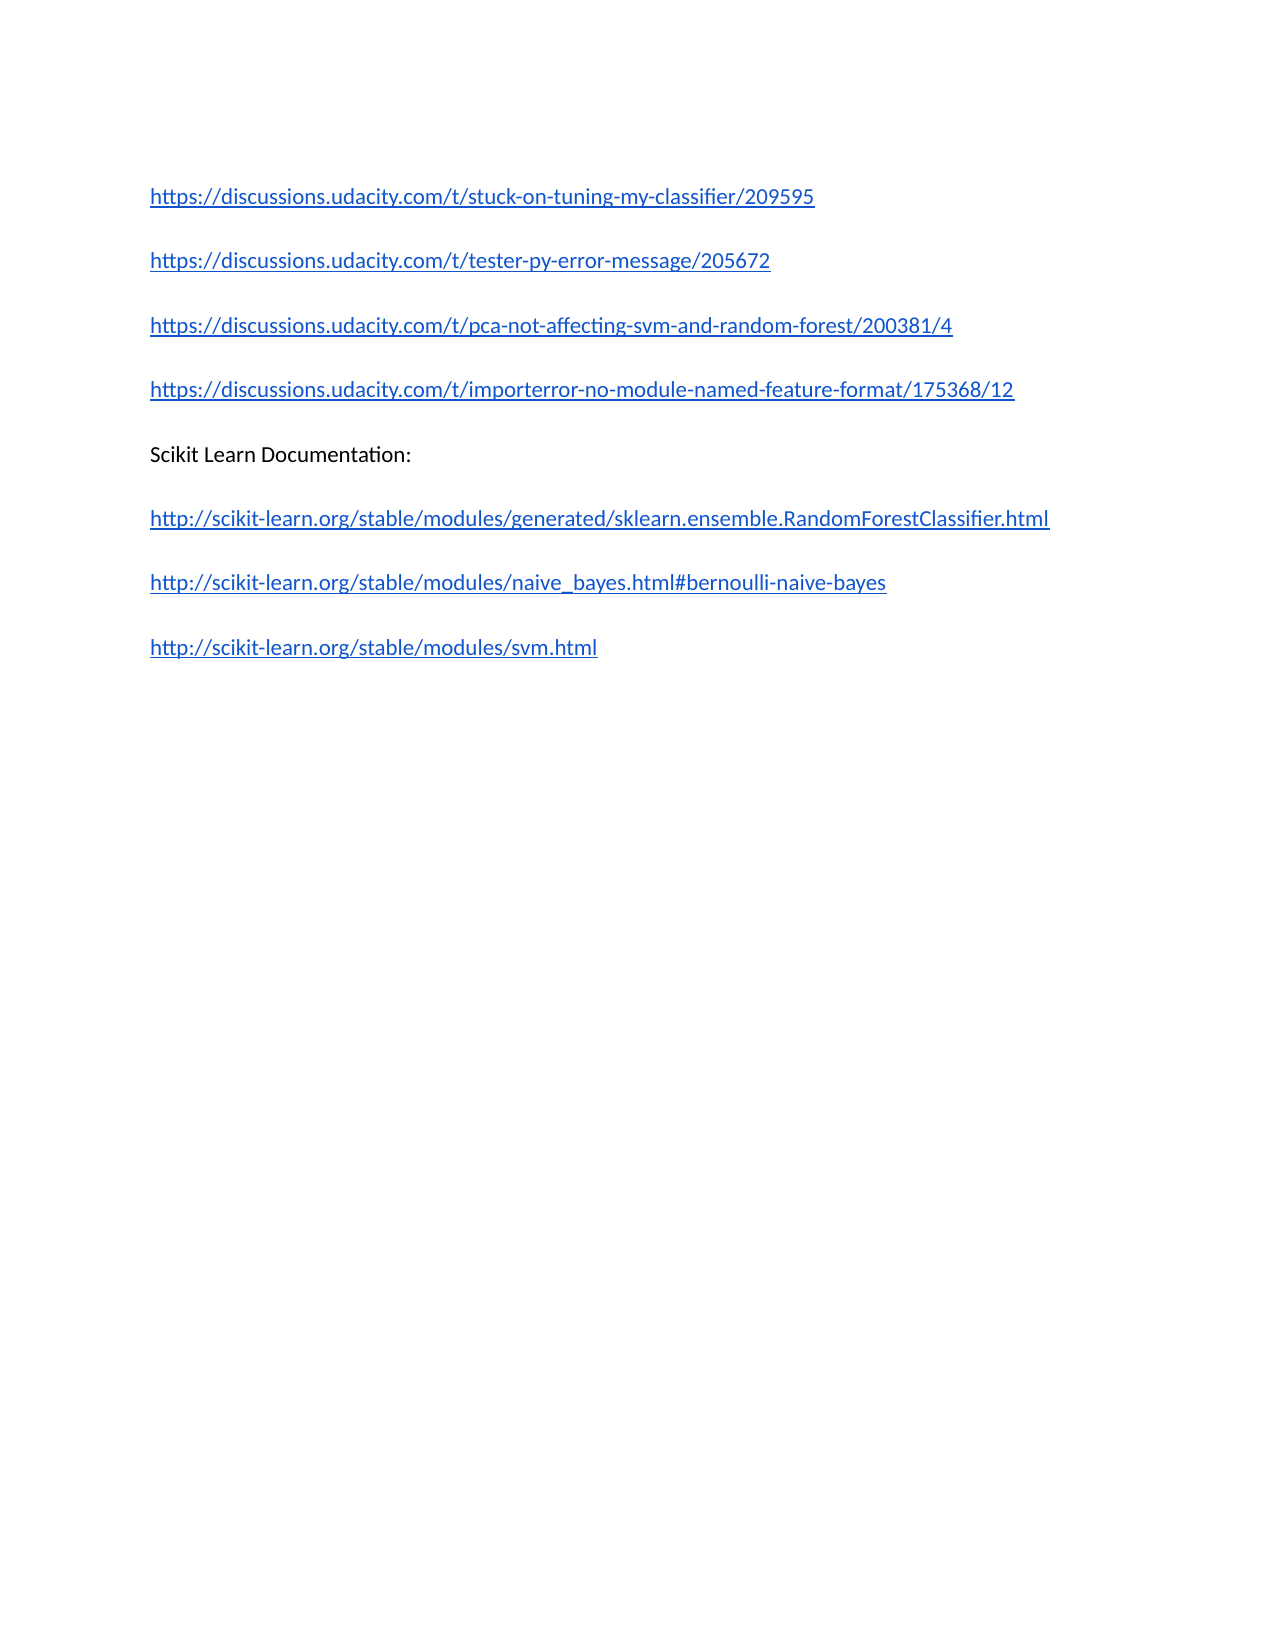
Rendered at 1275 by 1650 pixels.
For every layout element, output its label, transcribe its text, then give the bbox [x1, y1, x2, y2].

text https://discussions.udacity.com/t/tester-py-error-message/205672 [150, 247, 1125, 274]
text http://scikit-learn.org/stable/modules/naive_bayes.html#bernoulli-naive-bayes [150, 568, 1125, 596]
text https://discussions.udacity.com/t/importerror-no-module-named-feature-format/175368/12 [150, 375, 1125, 403]
text http://scikit-learn.org/stable/modules/svm.html [150, 633, 1125, 661]
text Scikit Learn Documentation: [150, 440, 1125, 468]
text https://discussions.udacity.com/t/pca-not-affecting-svm-and-random-forest/200381/4 [150, 311, 1125, 339]
text http://scikit-learn.org/stable/modules/generated/sklearn.ensemble.RandomForestClassifier.html [150, 504, 1125, 532]
text https://discussions.udacity.com/t/stuck-on-tuning-my-classifier/209595 [150, 182, 1125, 210]
